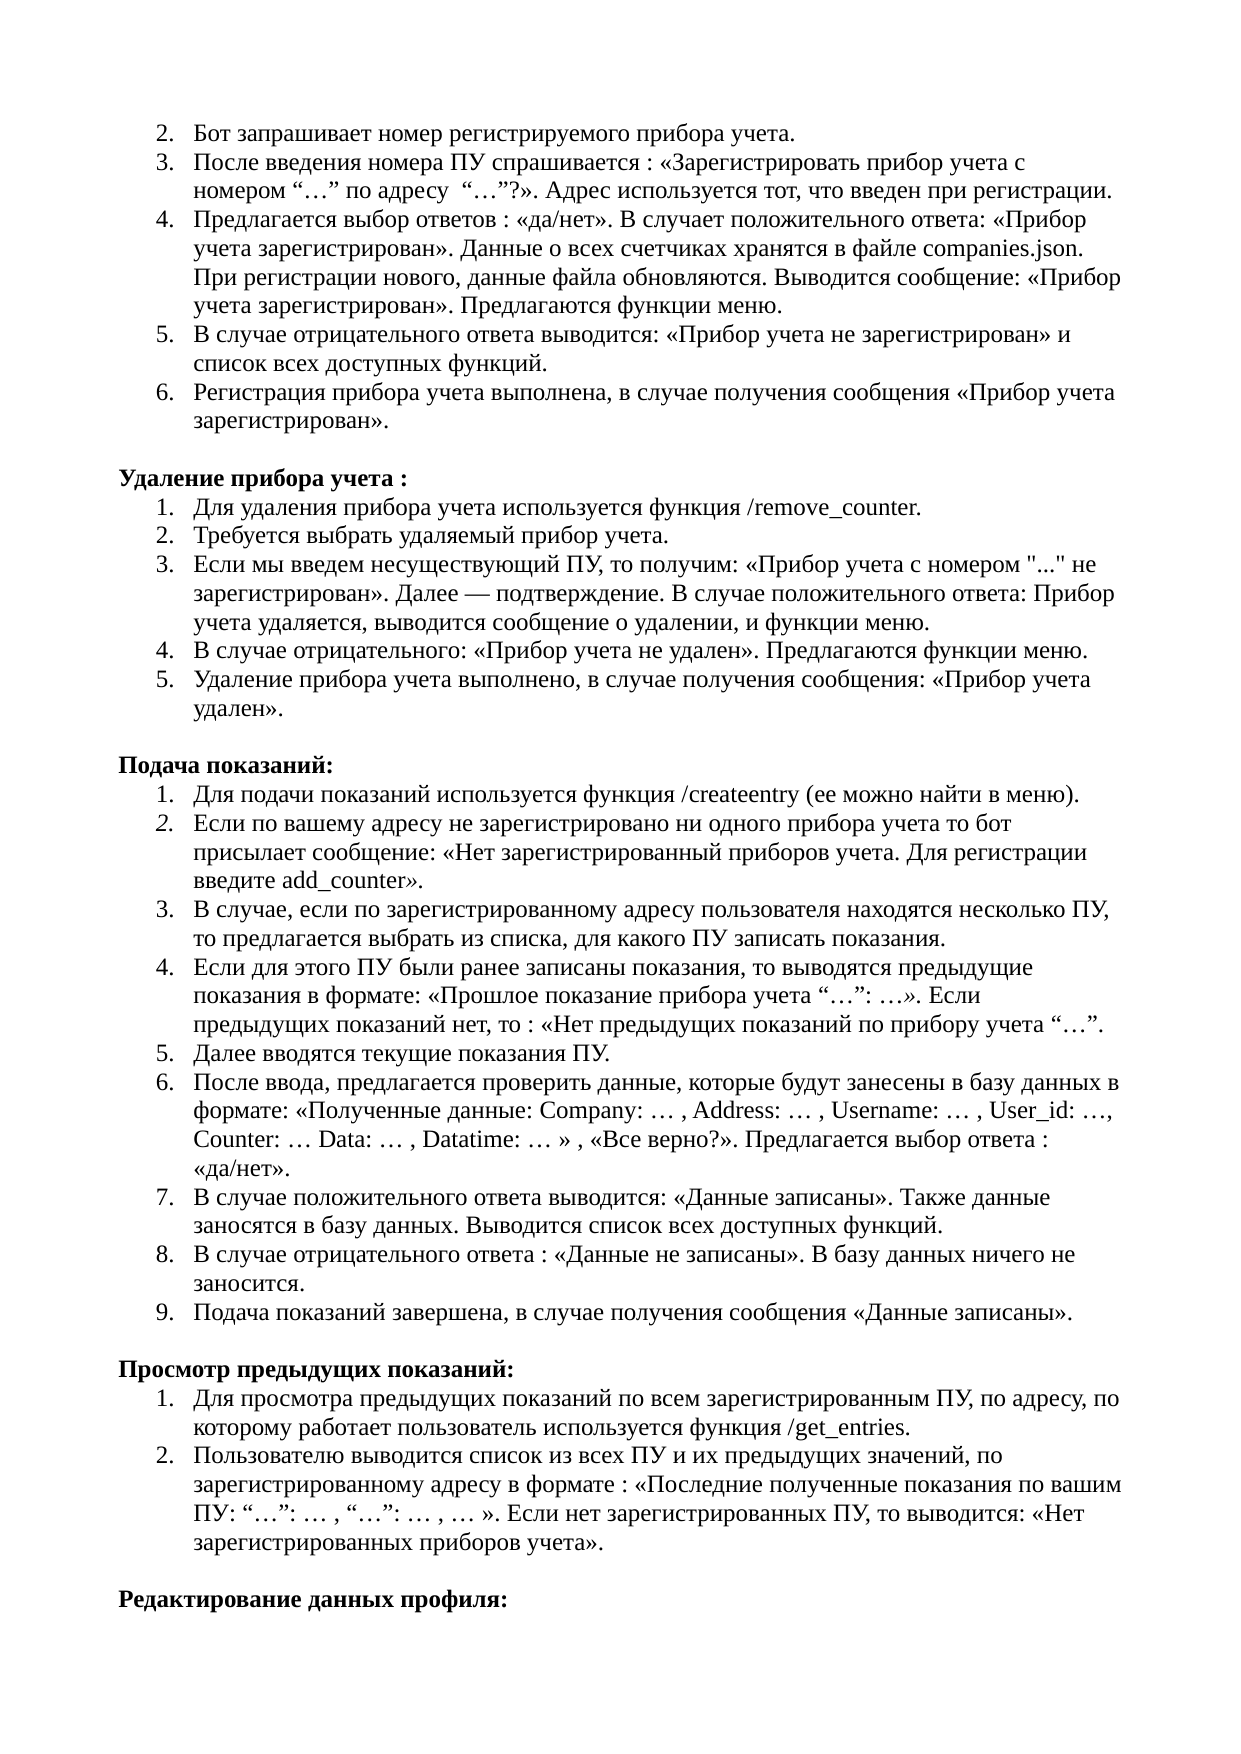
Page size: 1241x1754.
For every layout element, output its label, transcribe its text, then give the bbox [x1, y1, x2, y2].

list Требуется выбрать удаляемый прибор учета. [156, 521, 1122, 549]
list Подача показаний завершена, в случае получения сообщения «Данные записаны». [156, 1297, 1122, 1326]
text Редактирование данных профиля: [118, 1584, 1122, 1613]
list Если для этого ПУ были ранее записаны показания, то выводятся предыдущие показания в формате: «Прошлое показание прибора учета “…”: …». Если предыдущих показаний нет, то : «Нет предыдущих показаний по прибору учета “…”. [156, 952, 1122, 1038]
list После введения номера ПУ спрашивается : «Зарегистрировать прибор учета с номером “…” по адресу “…”?». Адрес используется тот, что введен при регистрации. [156, 147, 1122, 204]
list Регистрация прибора учета выполнена, в случае получения сообщения «Прибор учета зарегистрирован». [156, 377, 1122, 434]
list В случае отрицательного ответа выводится: «Прибор учета не зарегистрирован» и список всех доступных функций. [156, 319, 1122, 377]
list Предлагается выбор ответов : «да/нет». В случает положительного ответа: «Прибор учета зарегистрирован». Данные о всех счетчиках хранятся в файле companies.json. При регистрации нового, данные файла обновляются. Выводится сообщение: «Прибор учета зарегистрирован». Предлагаются функции меню. [156, 204, 1122, 319]
text Просмотр предыдущих показаний: [118, 1354, 1122, 1383]
list Пользователю выводится список из всех ПУ и их предыдущих значений, по зарегистрированному адресу в формате : «Последние полученные показания по вашим ПУ: “…”: … , “…”: … , … ». Если нет зарегистрированных ПУ, то выводится: «Нет зарегистрированных приборов учета». [156, 1441, 1122, 1556]
list Если мы введем несуществующий ПУ, то получим: «Прибор учета с номером "..." не зарегистрирован». Далее — подтверждение. В случае положительного ответа: Прибор учета удаляется, выводится сообщение о удалении, и функции меню. [156, 549, 1122, 636]
text Подача показаний: [118, 751, 1122, 779]
list Для удаления прибора учета используется функция /remove_counter. [156, 492, 1122, 521]
list В случае, если по зарегистрированному адресу пользователя находятся несколько ПУ, то предлагается выбрать из списка, для какого ПУ записать показания. [156, 894, 1122, 952]
text Удаление прибора учета : [118, 463, 1122, 492]
list Бот запрашивает номер регистрируемого прибора учета. [156, 118, 1122, 147]
list В случае отрицательного: «Прибор учета не удален». Предлагаются функции меню. [156, 636, 1122, 664]
list Если по вашему адресу не зарегистрировано ни одного прибора учета то бот присылает сообщение: «Нет зарегистрированный приборов учета. Для регистрации введите add_counter». [156, 808, 1122, 894]
list Для подачи показаний используется функция /createentry (ее можно найти в меню). [156, 779, 1122, 808]
list После ввода, предлагается проверить данные, которые будут занесены в базу данных в формате: «Полученные данные: Company: … , Address: … , Username: … , User_id: …, Counter: … Data: … , Datatime: … » , «Все верно?». Предлагается выбор ответа : «да/нет». [156, 1067, 1122, 1182]
list Удаление прибора учета выполнено, в случае получения сообщения: «Прибор учета удален». [156, 664, 1122, 722]
list В случае отрицательного ответа : «Данные не записаны». В базу данных ничего не заносится. [156, 1239, 1122, 1297]
list В случае положительного ответа выводится: «Данные записаны». Также данные заносятся в базу данных. Выводится список всех доступных функций. [156, 1182, 1122, 1239]
list Для просмотра предыдущих показаний по всем зарегистрированным ПУ, по адресу, по которому работает пользователь используется функция /get_entries. [156, 1383, 1122, 1441]
list Далее вводятся текущие показания ПУ. [156, 1038, 1122, 1067]
